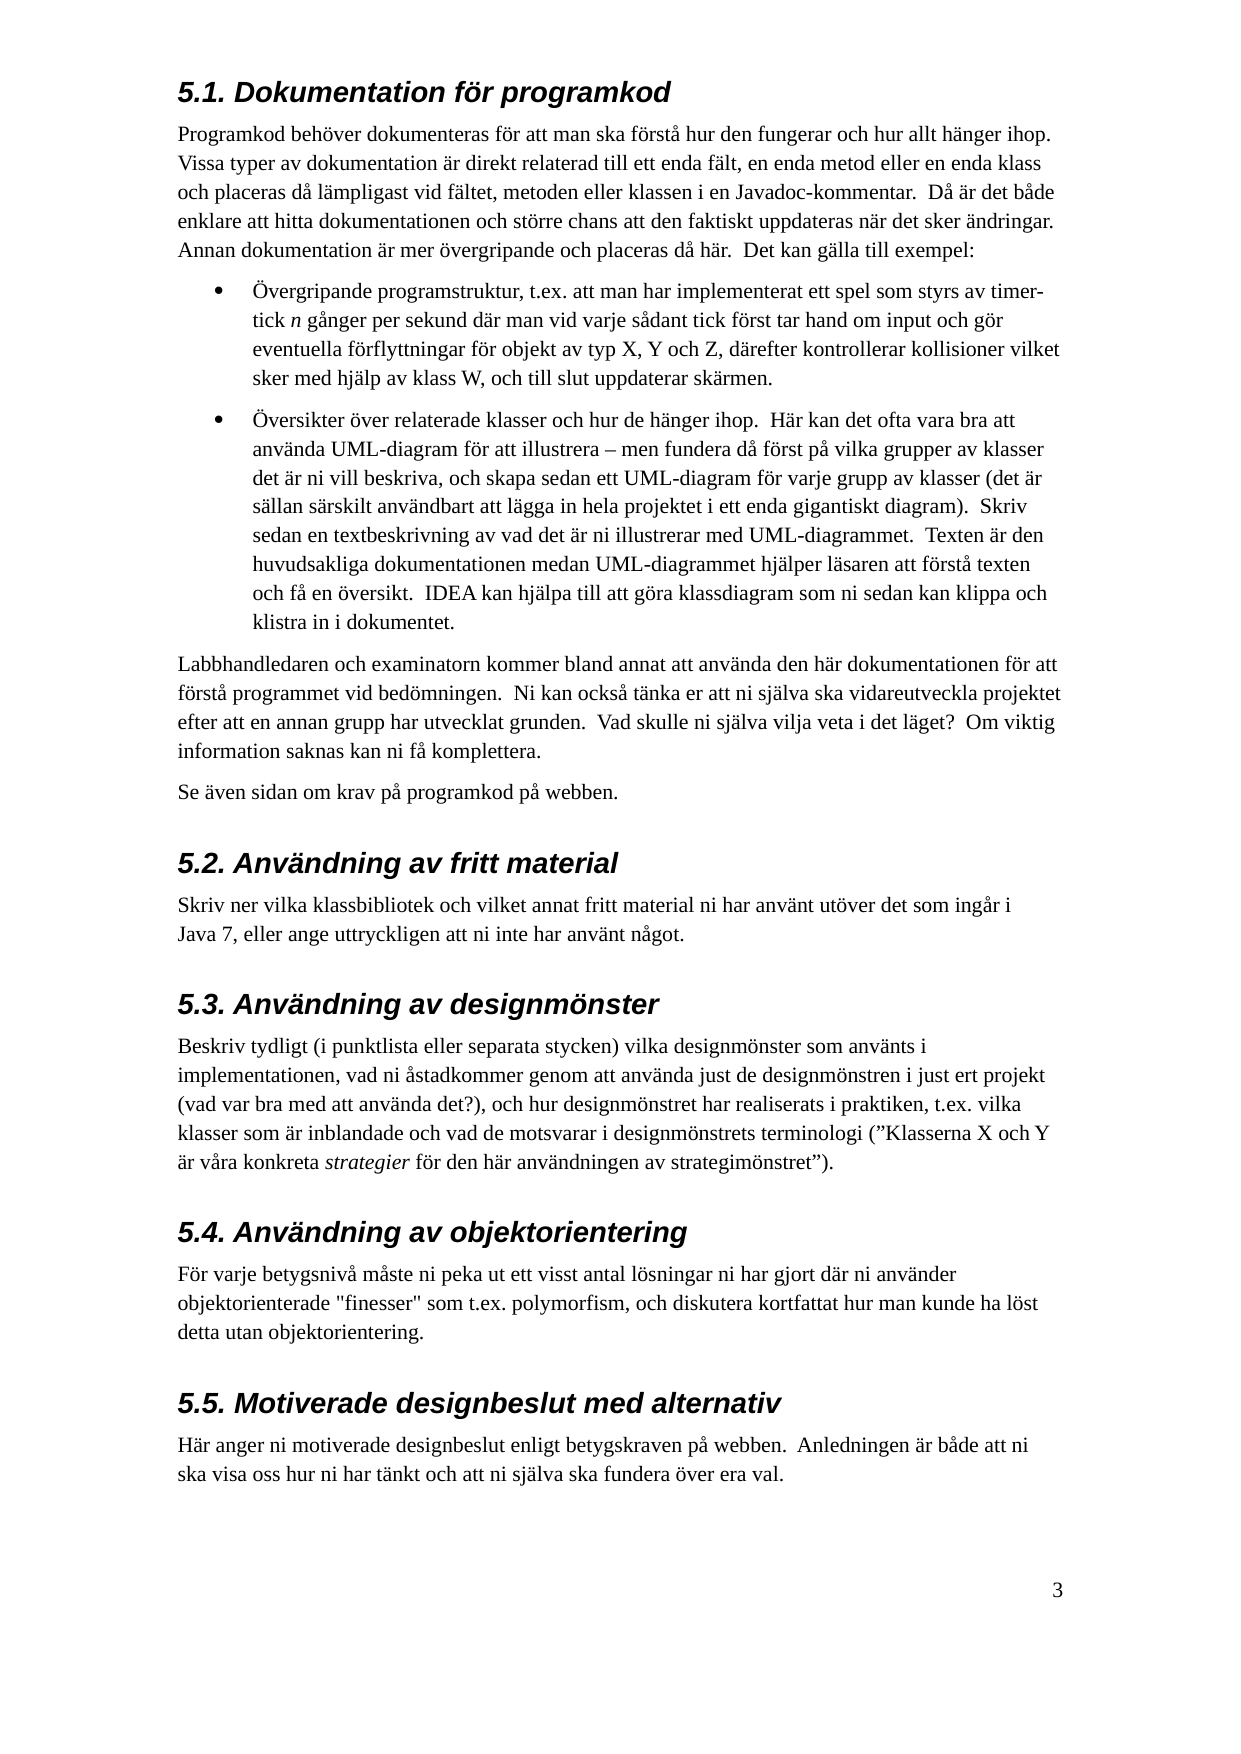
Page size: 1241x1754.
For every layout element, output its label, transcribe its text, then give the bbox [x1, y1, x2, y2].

text För varje betygsnivå måste ni peka ut ett visst antal lösningar ni har gjort där ni använder objektorienterade "finesser" som t.ex. polymorfism, och diskutera kortfattat hur man kunde ha löst detta utan objektorientering. [177, 1261, 1063, 1344]
text Skriv ner vilka klassbibliotek och vilket annat fritt material ni har använt utöver det som ingår i Java 7, eller ange uttryckligen att ni inte har använt något. [177, 892, 1063, 946]
text Här anger ni motiverade designbeslut enligt betygskraven på webben. Anledningen är både att ni ska visa oss hur ni har tänkt och att ni själva ska fundera över era val. [177, 1432, 1063, 1486]
list Översikter över relaterade klasser och hur de hänger ihop. Här kan det ofta vara bra att använda UML-diagram för att illustrera – men fundera då först på vilka grupper av klasser det är ni vill beskriva, och skapa sedan ett UML-diagram för varje grupp av klasser (det är sällan särskilt användbart att lägga in hela projektet i ett enda gigantiskt diagram). Skriv sedan en textbeskrivning av vad det är ni illustrerar med UML-diagrammet. Texten är den huvudsakliga dokumentationen medan UML-diagrammet hjälper läsaren att förstå texten och få en översikt. IDEA kan hjälpa till att göra klassdiagram som ni sedan kan klippa och klistra in i dokumentet. [215, 407, 1063, 634]
subtitle 5.1. Dokumentation för programkod [177, 75, 1063, 108]
subtitle 5.5. Motiverade designbeslut med alternativ [177, 1386, 1063, 1419]
text Programkod behöver dokumenteras för att man ska förstå hur den fungerar och hur allt hänger ihop. Vissa typer av dokumentation är direkt relaterad till ett enda fält, en enda metod eller en enda klass och placeras då lämpligast vid fältet, metoden eller klassen i en Javadoc-kommentar. Då är det både enklare att hitta dokumentationen och större chans att den faktiskt uppdateras när det sker ändringar. Annan dokumentation är mer övergripande och placeras då här. Det kan gälla till exempel: [177, 121, 1063, 262]
list Övergripande programstruktur, t.ex. att man har implementerat ett spel som styrs av timer-tick n gånger per sekund där man vid varje sådant tick först tar hand om input och gör eventuella förflyttningar för objekt av typ X, Y och Z, därefter kontrollerar kollisioner vilket sker med hjälp av klass W, och till slut uppdaterar skärmen. [215, 278, 1063, 390]
subtitle 5.3. Användning av designmönster [177, 987, 1063, 1021]
text Labbhandledaren och examinatorn kommer bland annat att använda den här dokumentationen för att förstå programmet vid bedömningen. Ni kan också tänka er att ni själva ska vidareutveckla projektet efter att en annan grupp har utvecklat grunden. Vad skulle ni själva vilja veta i det läget? Om viktig information saknas kan ni få komplettera. [177, 651, 1063, 763]
text Se även sidan om krav på programkod på webben. [177, 779, 1063, 804]
subtitle 5.2. Användning av fritt material [177, 846, 1063, 879]
text Beskriv tydligt (i punktlista eller separata stycken) vilka designmönster som använts i implementationen, vad ni åstadkommer genom att använda just de designmönstren i just ert projekt (vad var bra med att använda det?), och hur designmönstret har realiserats i praktiken, t.ex. vilka klasser som är inblandade och vad de motsvarar i designmönstrets terminologi (”Klasserna X och Y är våra konkreta strategier för den här användningen av strategimönstret”). [177, 1033, 1063, 1174]
subtitle 5.4. Användning av objektorientering [177, 1215, 1063, 1249]
